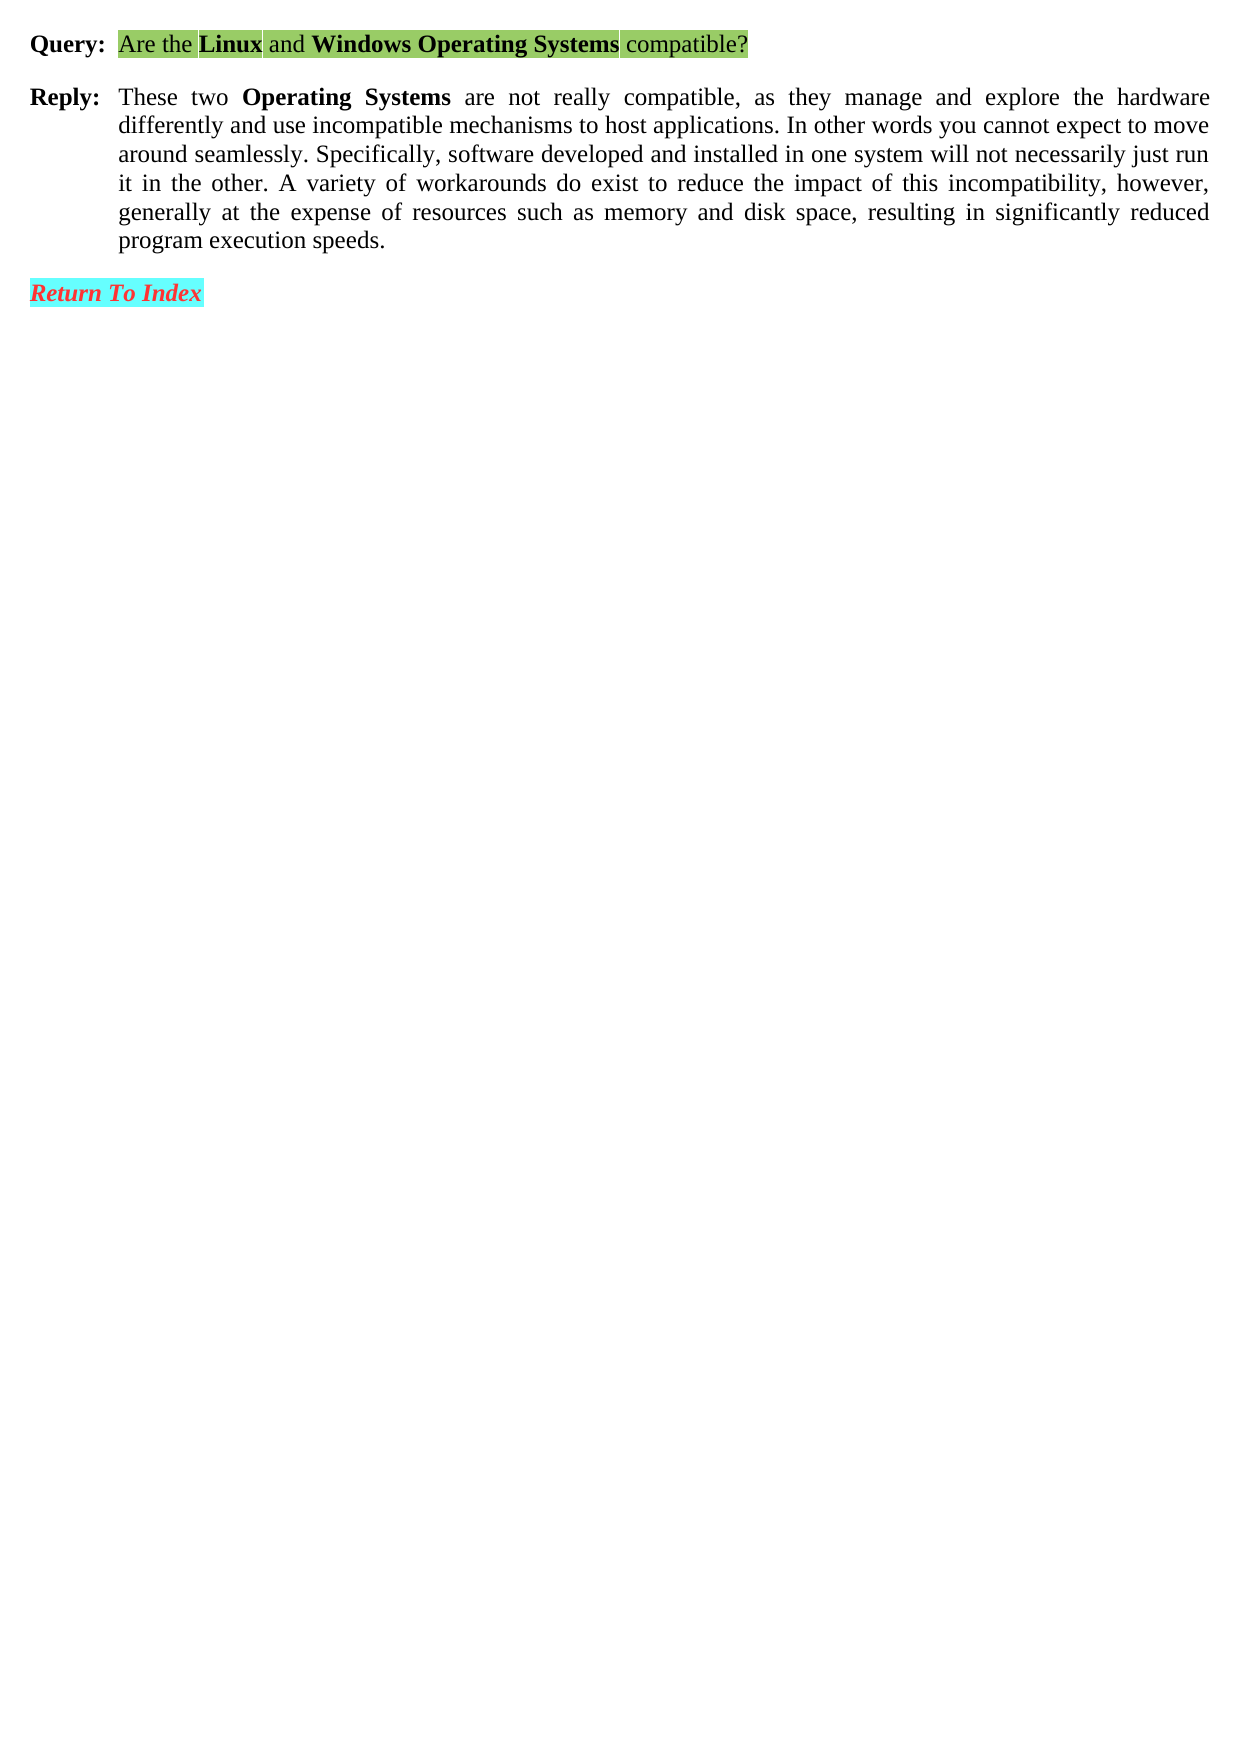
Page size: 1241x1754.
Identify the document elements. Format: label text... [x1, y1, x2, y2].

text Reply: These two Operating Systems are not really compatible, as they manage and explore the hardware differently and use incompatible mechanisms to host applications. In other words you cannot expect to move around seamlessly. Specifically, software developed and installed in one system will not necessarily just run it in the other. A variety of workarounds do exist to reduce the impact of this incompatibility, however, generally at the expense of resources such as memory and disk space, resulting in significantly reduced program execution speeds. [29, 82, 1211, 254]
text Return To Index [29, 278, 1211, 307]
text Query: Are the Linux and Windows Operating Systems compatible? [29, 29, 1211, 58]
